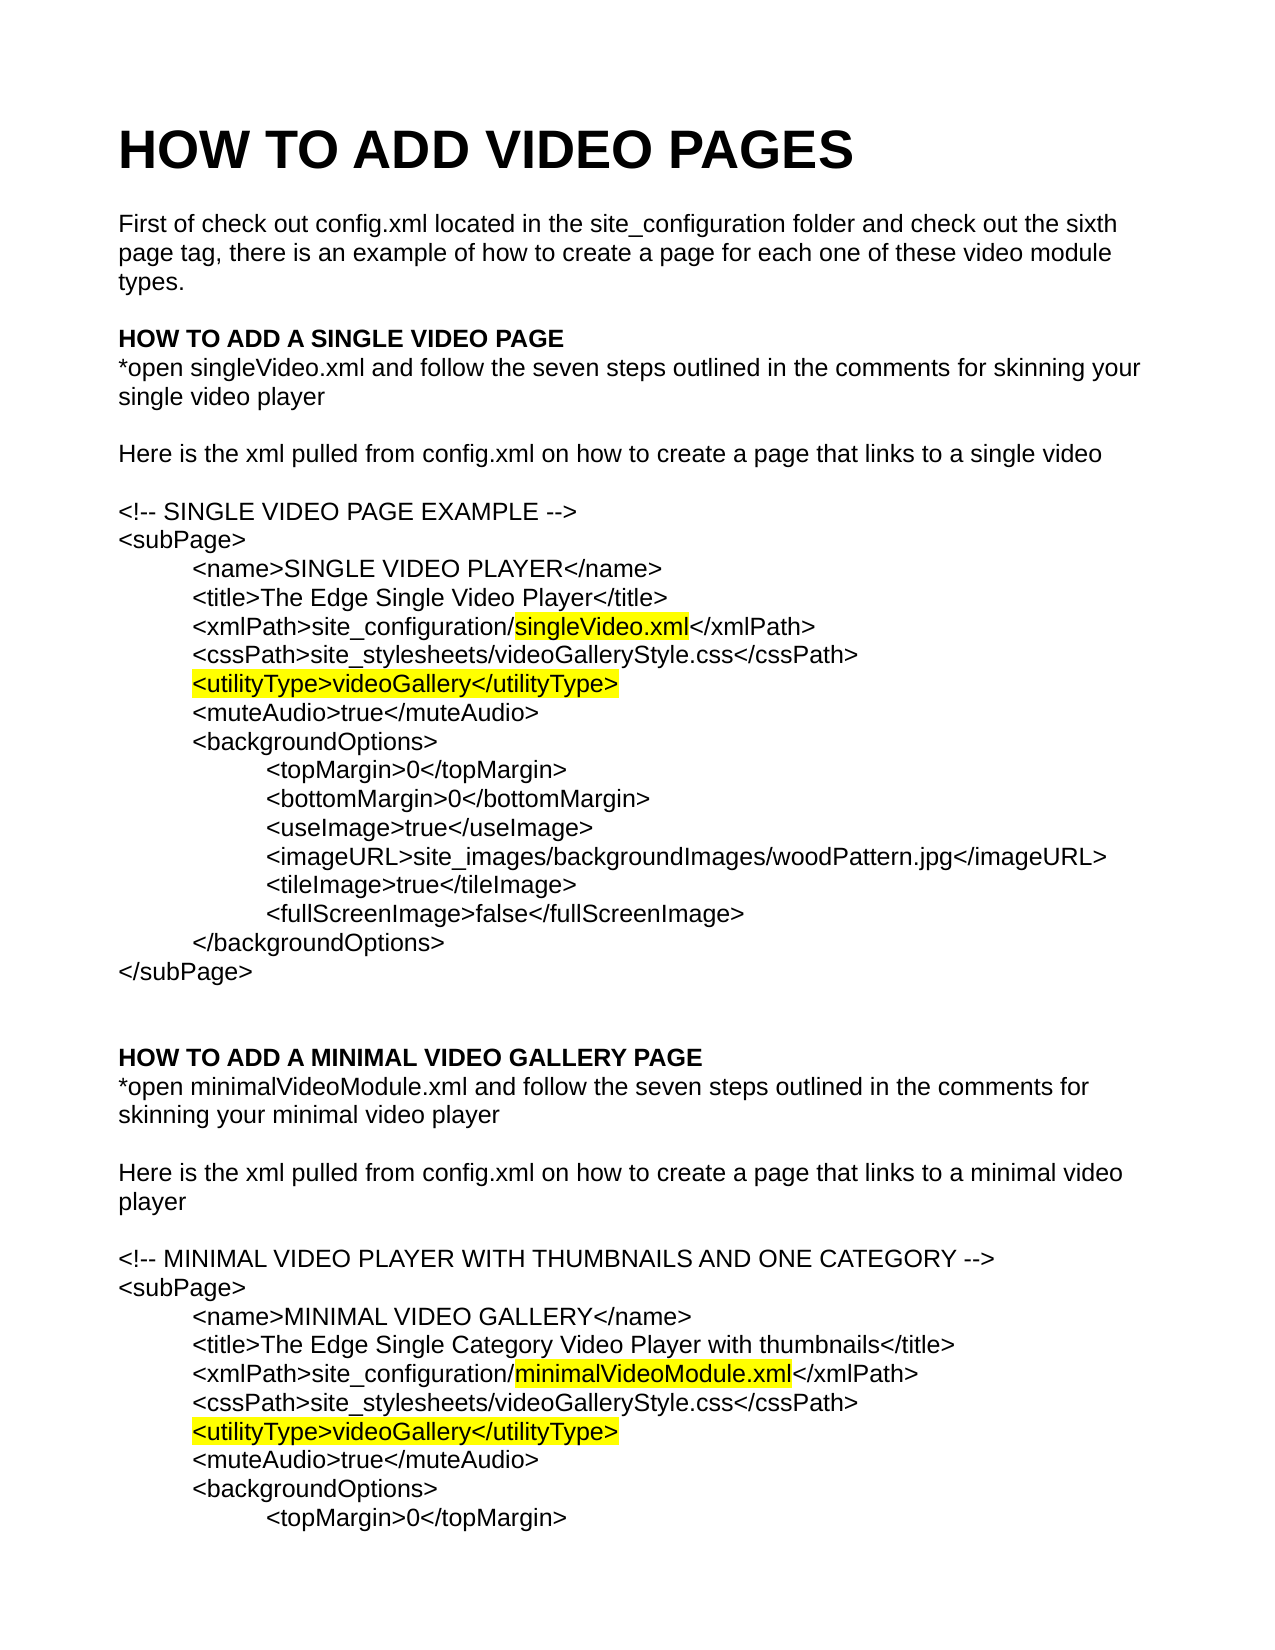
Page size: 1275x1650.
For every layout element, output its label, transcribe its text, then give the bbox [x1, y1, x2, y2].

text <muteAudio>true</muteAudio> [118, 698, 1157, 727]
text <xmlPath>site_configuration/minimalVideoModule.xml</xmlPath> [118, 1359, 1157, 1388]
text </backgroundOptions> [118, 928, 1157, 957]
text HOW TO ADD A SINGLE VIDEO PAGE [118, 324, 1157, 353]
text <tileImage>true</tileImage> [118, 870, 1157, 899]
text <useImage>true</useImage> [118, 813, 1157, 842]
text First of check out config.xml located in the site_configuration folder and check out the sixth page tag, there is an example of how to create a page for each one of these video module types. [118, 209, 1157, 295]
text </subPage> [118, 957, 1157, 985]
text <topMargin>0</topMargin> [118, 755, 1157, 784]
text *open singleVideo.xml and follow the seven steps outlined in the comments for skinning your single video player [118, 353, 1157, 410]
text <muteAudio>true</muteAudio> [118, 1445, 1157, 1474]
text <xmlPath>site_configuration/singleVideo.xml</xmlPath> [118, 612, 1157, 640]
text <backgroundOptions> [118, 1474, 1157, 1503]
text *open minimalVideoModule.xml and follow the seven steps outlined in the comments for skinning your minimal video player [118, 1072, 1157, 1129]
text <bottomMargin>0</bottomMargin> [118, 784, 1157, 813]
text <imageURL>site_images/backgroundImages/woodPattern.jpg</imageURL> [118, 842, 1157, 870]
text <title>The Edge Single Category Video Player with thumbnails</title> [118, 1330, 1157, 1359]
text <backgroundOptions> [118, 727, 1157, 755]
text <cssPath>site_stylesheets/videoGalleryStyle.css</cssPath> [118, 640, 1157, 669]
text <!-- MINIMAL VIDEO PLAYER WITH THUMBNAILS AND ONE CATEGORY --> [118, 1244, 1157, 1273]
text <fullScreenImage>false</fullScreenImage> [118, 899, 1157, 928]
text <subPage> [118, 1273, 1157, 1302]
text <cssPath>site_stylesheets/videoGalleryStyle.css</cssPath> [118, 1388, 1157, 1417]
text Here is the xml pulled from config.xml on how to create a page that links to a single video [118, 439, 1157, 468]
text <name>SINGLE VIDEO PLAYER</name> [118, 554, 1157, 583]
text Here is the xml pulled from config.xml on how to create a page that links to a minimal video player [118, 1158, 1157, 1215]
text HOW TO ADD VIDEO PAGES [118, 118, 1157, 180]
text <!-- SINGLE VIDEO PAGE EXAMPLE --> [118, 497, 1157, 525]
text <topMargin>0</topMargin> [118, 1503, 1157, 1532]
text <utilityType>videoGallery</utilityType> [118, 1417, 1157, 1445]
text <utilityType>videoGallery</utilityType> [118, 669, 1157, 698]
text <title>The Edge Single Video Player</title> [118, 583, 1157, 612]
text <name>MINIMAL VIDEO GALLERY</name> [118, 1302, 1157, 1330]
text <subPage> [118, 525, 1157, 554]
text HOW TO ADD A MINIMAL VIDEO GALLERY PAGE [118, 1043, 1157, 1072]
